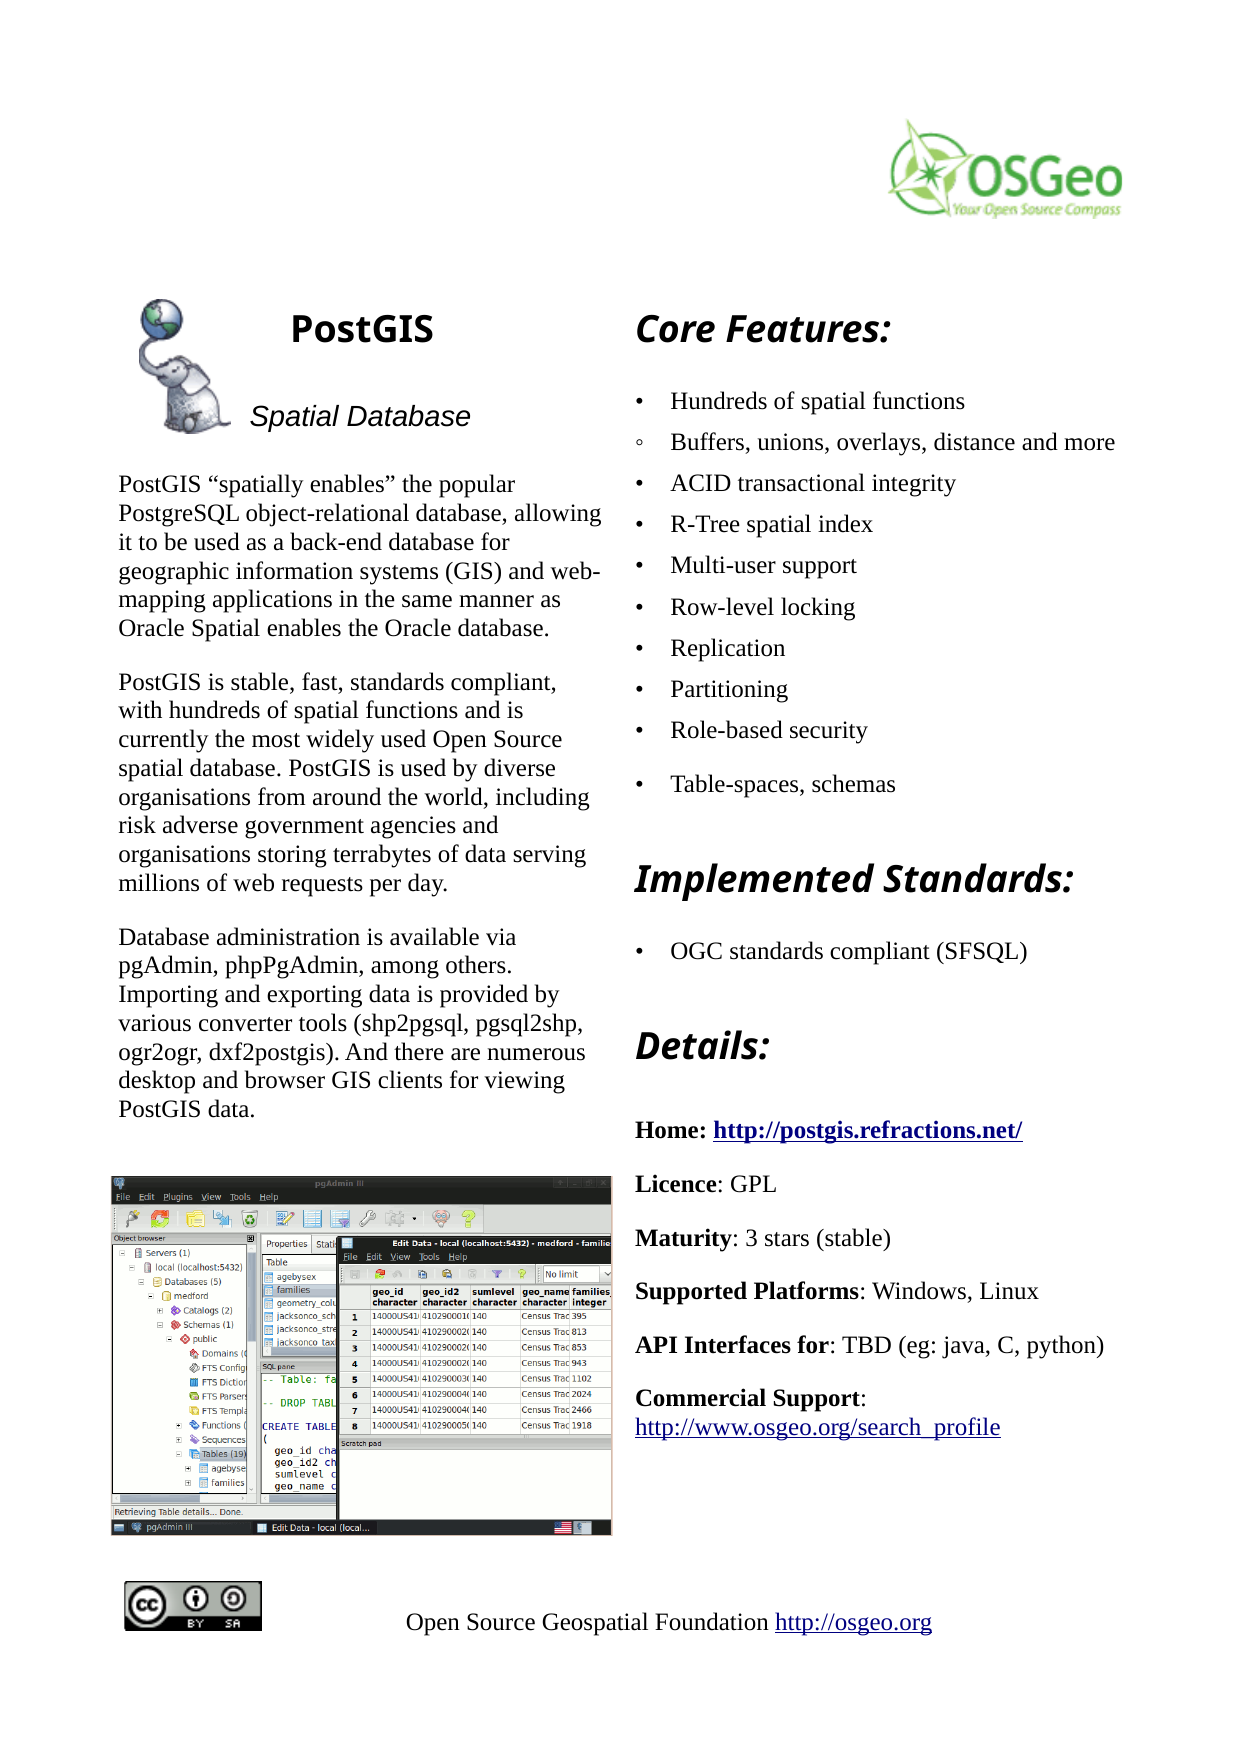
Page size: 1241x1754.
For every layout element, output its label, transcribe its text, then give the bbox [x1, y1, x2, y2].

text Maturity: 3 stars (stable) [635, 1223, 1122, 1251]
text Supported Platforms: Windows, Linux [635, 1276, 1122, 1305]
subtitle Implemented Standards: [635, 852, 1122, 903]
list Row-level locking [635, 592, 1122, 621]
title PostGIS [231, 302, 605, 353]
list Replication [635, 633, 1122, 662]
list OGC standards compliant (SFSQL) [635, 936, 1122, 965]
list Buffers, unions, overlays, distance and more [635, 427, 1122, 456]
text Licence: GPL [635, 1169, 1122, 1198]
subtitle Spatial Database [231, 399, 605, 432]
list R-Tree spatial index [635, 509, 1122, 538]
subtitle Core Features: [635, 302, 1122, 353]
text Commercial Support: http://www.osgeo.org/search_profile [635, 1383, 1122, 1441]
subtitle [118, 399, 139, 432]
list Partitioning [635, 674, 1122, 703]
title [118, 302, 139, 353]
text PostGIS “spatially enables” the popular PostgreSQL object-relational database, allowing it to be used as a back-end database for geographic information systems (GIS) and web-mapping applications in the same manner as Oracle Spatial enables the Oracle database. [118, 469, 605, 642]
list Hundreds of spatial functions [635, 386, 1122, 415]
picture [124, 1581, 262, 1631]
subtitle Details: [635, 1019, 1122, 1070]
text Home: http://postgis.refractions.net/ [635, 1116, 1122, 1144]
picture [887, 118, 1123, 219]
list Multi-user support [635, 551, 1122, 579]
list Role-based security [635, 715, 1122, 744]
text PostGIS is stable, fast, standards compliant, with hundreds of spatial functions and is currently the most widely used Open Source spatial database. PostGIS is used by diverse organisations from around the world, including risk adverse government agencies and organisations storing terrabytes of data serving millions of web requests per day. [118, 667, 605, 897]
text API Interfaces for: TBD (eg: java, C, python) [635, 1330, 1122, 1358]
picture [139, 299, 231, 434]
text Database administration is available via pgAdmin, phpPgAdmin, among others. Importing and exporting data is provided by various converter tools (shp2pgsql, pgsql2shp, ogr2ogr, dxf2postgis). And there are numerous desktop and browser GIS clients for viewing PostGIS data. [118, 922, 605, 1123]
list Table-spaces, schemas [635, 769, 1122, 797]
list ACID transactional integrity [635, 468, 1122, 497]
picture [110, 1176, 613, 1536]
